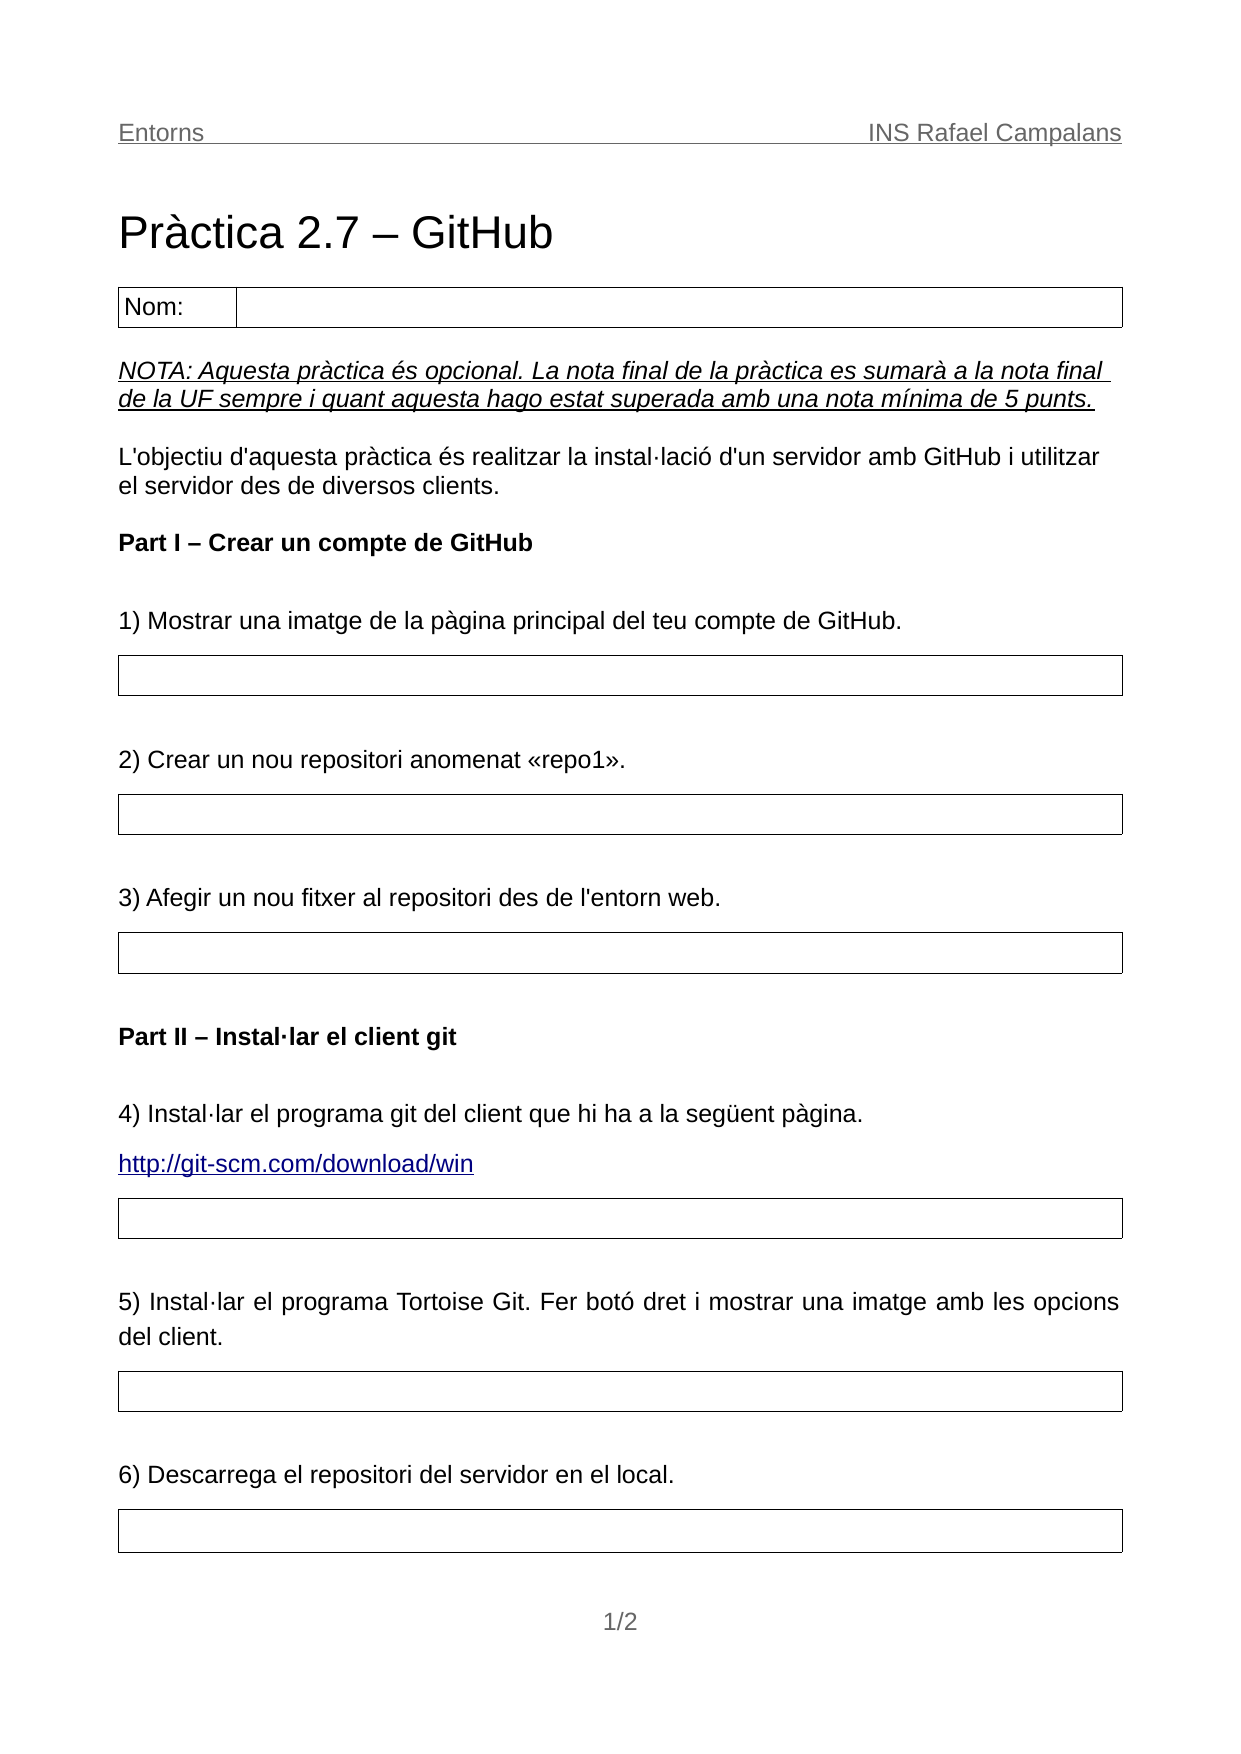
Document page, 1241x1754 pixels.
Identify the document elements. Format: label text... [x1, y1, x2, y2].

text Part I – Crear un compte de GitHub [118, 528, 1122, 557]
table_header [119, 795, 1122, 834]
table_header [119, 656, 1122, 695]
table_header [119, 1510, 1122, 1552]
text 6) Descarrega el repositori del servidor en el local. [118, 1460, 1122, 1489]
text 2) Crear un nou repositori anomenat «repo1». [118, 744, 1122, 773]
text 5) Instal·lar el programa Tortoise Git. Fer botó dret i mostrar una imatge amb les opcions del client. [118, 1287, 1122, 1350]
text Part II – Instal·lar el client git [118, 1022, 1122, 1050]
table_header [119, 933, 1122, 972]
text 3) Afegir un nou fitxer al repositori des de l'entorn web. [118, 883, 1122, 912]
table_header [119, 1372, 1122, 1411]
table_header [237, 288, 1122, 327]
table_header [119, 1199, 1122, 1238]
table_header Nom: [119, 288, 236, 327]
text L'objectiu d'aquesta pràctica és realitzar la instal·lació d'un servidor amb GitHub i utilitzar el servidor des de diversos clients. [118, 442, 1122, 499]
text 1) Mostrar una imatge de la pàgina principal del teu compte de GitHub. [118, 606, 1122, 635]
text NOTA: Aquesta pràctica és opcional. La nota final de la pràctica es sumarà a la nota final de la UF sempre i quant aquesta hago estat superada amb una nota mínima de 5 punts. [118, 356, 1122, 413]
text Pràctica 2.7 – GitHub [118, 205, 1122, 258]
text http://git-scm.com/download/win [118, 1148, 1122, 1177]
text 4) Instal·lar el programa git del client que hi ha a la següent pàgina. [118, 1099, 1122, 1128]
